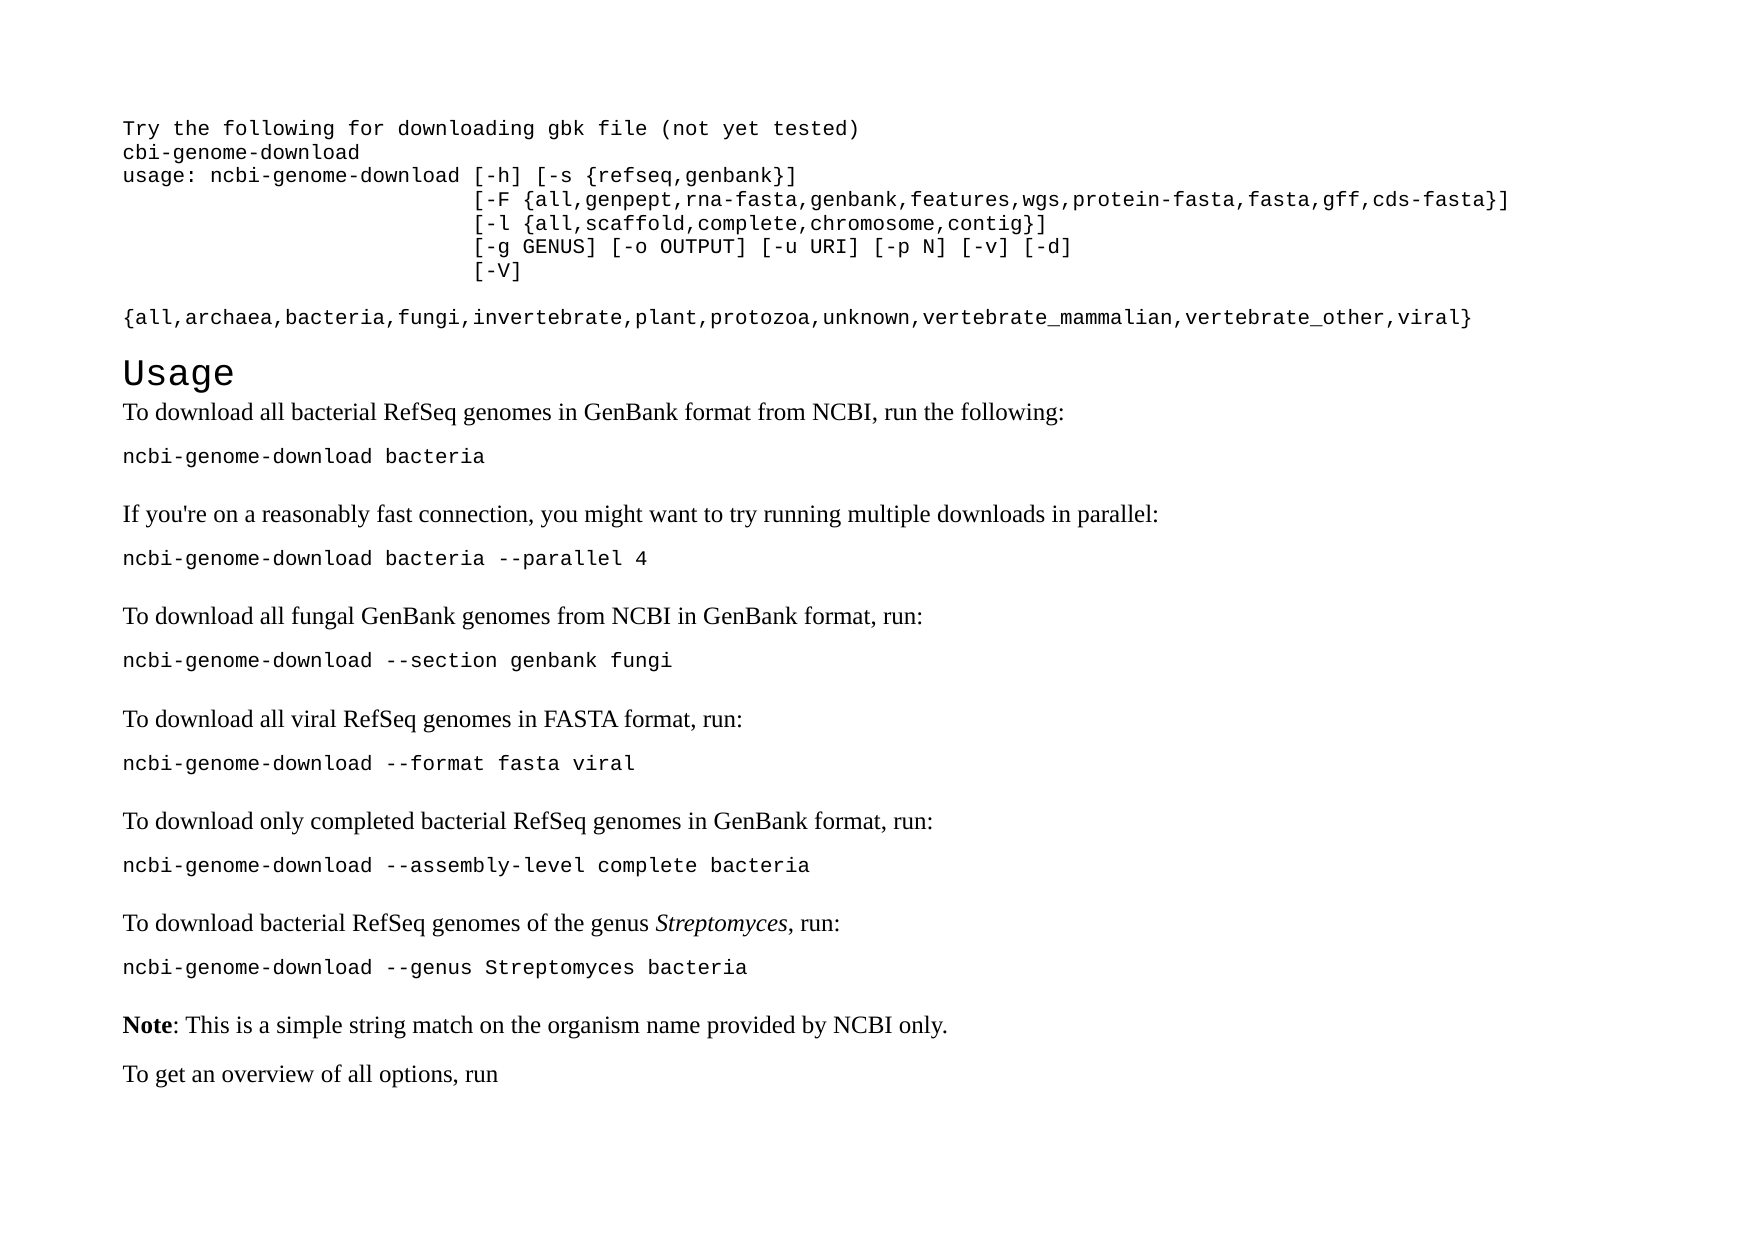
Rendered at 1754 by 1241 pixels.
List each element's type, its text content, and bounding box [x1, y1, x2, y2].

text [-F {all,genpept,rna-fasta,genbank,features,wgs,protein-fasta,fasta,gff,cds-fasta}] [122, 189, 1636, 213]
text ncbi-genome-download bacteria [122, 446, 1636, 470]
text [-l {all,scaffold,complete,chromosome,contig}] [122, 213, 1636, 236]
subtitle Usage [122, 354, 1636, 397]
text ncbi-genome-download --genus Streptomyces bacteria [122, 957, 1636, 981]
text Note: This is a simple string match on the organism name provided by NCBI only. [122, 1010, 1636, 1039]
text ncbi-genome-download --section genbank fungi [122, 651, 1636, 674]
text To download all viral RefSeq genomes in FASTA format, run: [122, 704, 1636, 732]
text To get an overview of all options, run [122, 1059, 1636, 1088]
text usage: ncbi-genome-download [-h] [-s {refseq,genbank}] [122, 165, 1636, 189]
text To download all bacterial RefSeq genomes in GenBank format from NCBI, run the following: [122, 397, 1636, 426]
text {all,archaea,bacteria,fungi,invertebrate,plant,protozoa,unknown,vertebrate_mammalian,vertebrate_other,viral} [122, 284, 1636, 331]
text To download bacterial RefSeq genomes of the genus Streptomyces, run: [122, 908, 1636, 937]
text ncbi-genome-download bacteria --parallel 4 [122, 548, 1636, 572]
text [-V] [122, 260, 1636, 284]
text To download only completed bacterial RefSeq genomes in GenBank format, run: [122, 806, 1636, 834]
text If you're on a reasonably fast connection, you might want to try running multiple downloads in parallel: [122, 499, 1636, 528]
text ncbi-genome-download --format fasta viral [122, 753, 1636, 776]
text Try the following for downloading gbk file (not yet tested) [122, 118, 1636, 142]
text cbi-genome-download [122, 142, 1636, 165]
text [-g GENUS] [-o OUTPUT] [-u URI] [-p N] [-v] [-d] [122, 236, 1636, 260]
text To download all fungal GenBank genomes from NCBI in GenBank format, run: [122, 601, 1636, 630]
text ncbi-genome-download --assembly-level complete bacteria [122, 855, 1636, 878]
